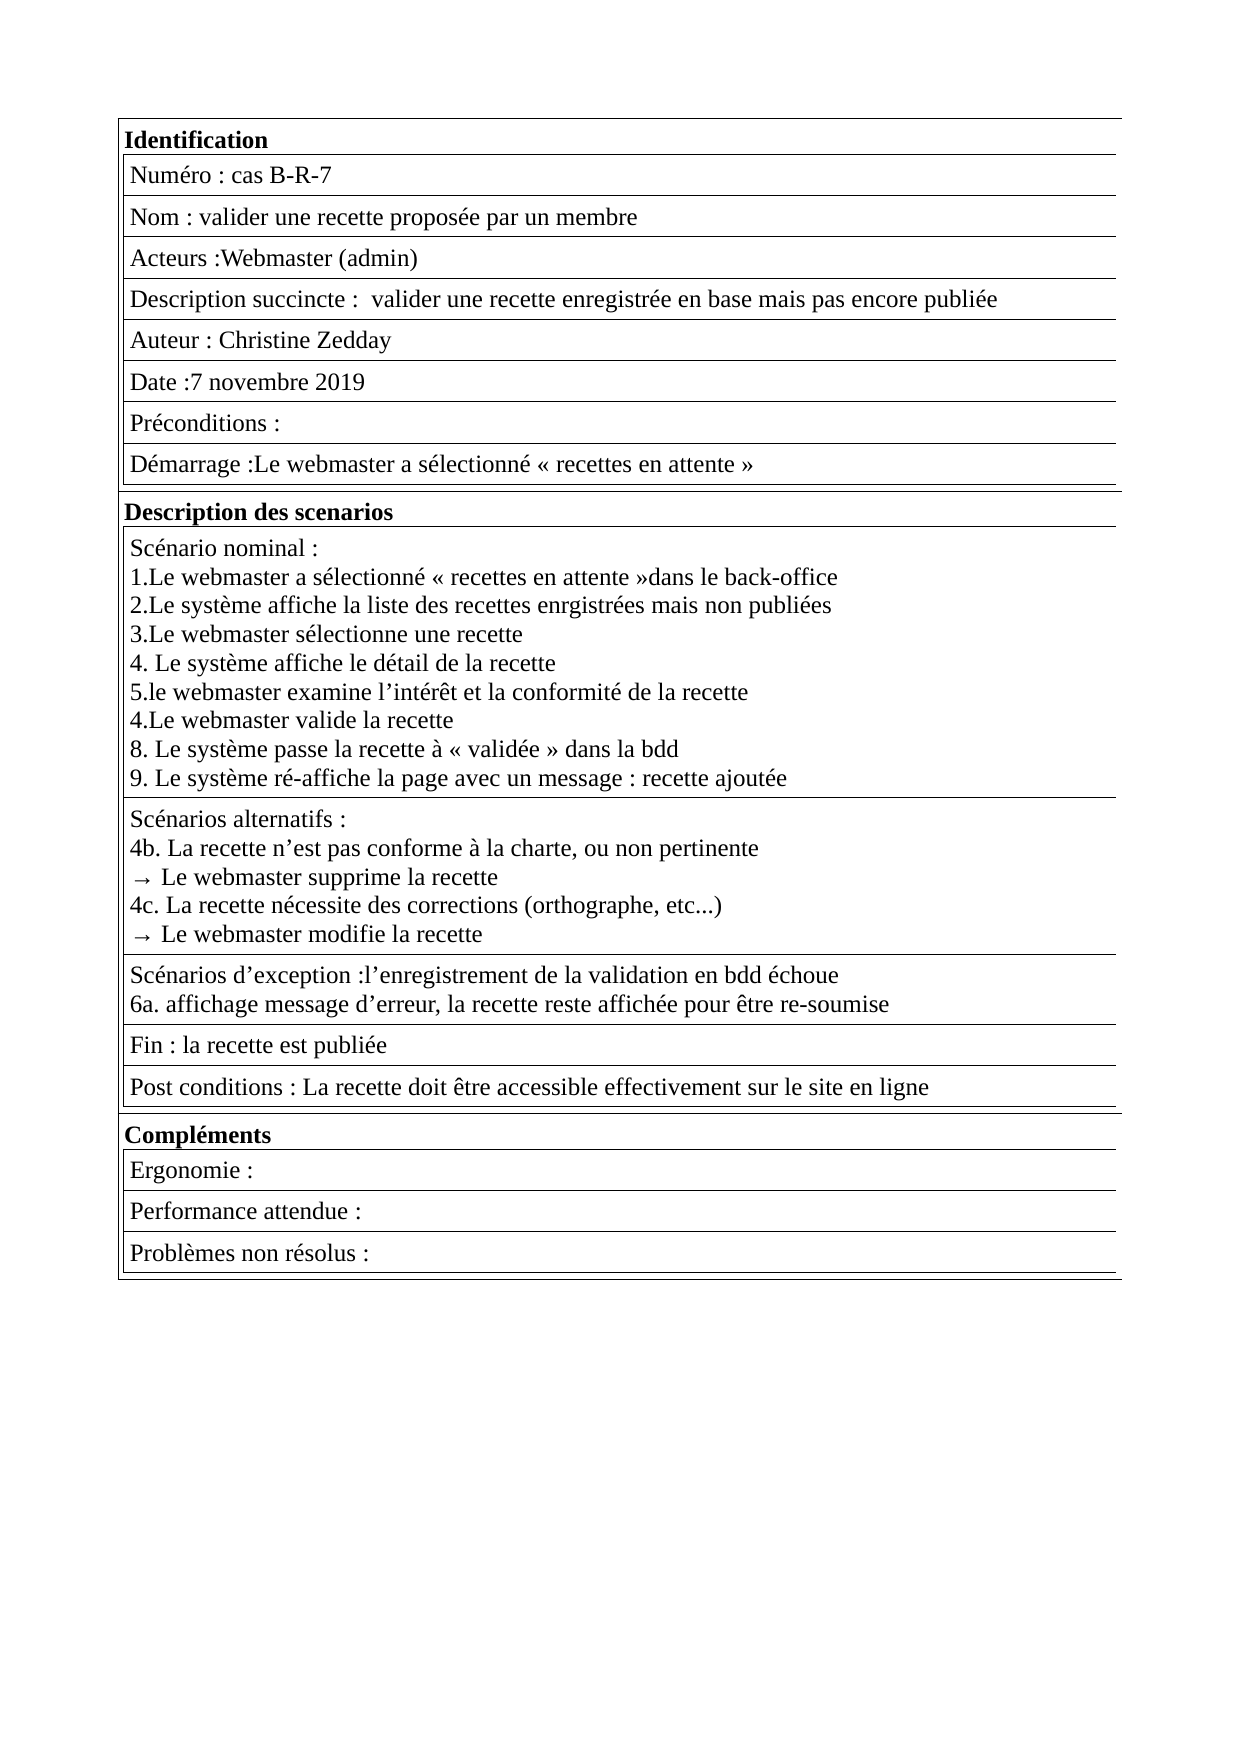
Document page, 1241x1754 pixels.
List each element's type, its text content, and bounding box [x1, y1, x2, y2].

table_cell Problèmes non résolus : [124, 1232, 1116, 1272]
table_header Numéro : cas B-R-7 [124, 155, 1116, 195]
table_header Scénario nominal : 1.Le webmaster a sélectionné « recettes en attente »dans le back-office 2.Le système affiche la liste des recettes enrgistrées mais non publiées 3.Le webmaster sélectionne une recette 4. Le système affiche le détail de la recette 5.le webmaster examine l’intérêt et la conformité de la recette 4.Le webmaster valide la recette 8. Le système passe la recette à « validée » dans la bdd 9. Le système ré-affiche la page avec un message : recette ajoutée [124, 527, 1116, 797]
table_cell Scénarios d’exception :l’enregistrement de la validation en bdd échoue 6a. affichage message d’erreur, la recette reste affichée pour être re-soumise [124, 955, 1116, 1023]
table_cell Post conditions : La recette doit être accessible effectivement sur le site en ligne [124, 1066, 1116, 1106]
table_cell Fin : la recette est publiée [124, 1025, 1116, 1065]
table_cell Compléments [119, 1114, 1122, 1279]
table_header Ergonomie : [124, 1150, 1116, 1190]
table_cell Auteur : Christine Zedday [124, 320, 1116, 360]
table_cell Préconditions : [124, 402, 1116, 442]
table_cell Acteurs :Webmaster (admin) [124, 237, 1116, 277]
table_cell Démarrage :Le webmaster a sélectionné « recettes en attente » [124, 444, 1116, 484]
table_header Identification [119, 119, 1122, 491]
table_cell Scénarios alternatifs : 4b. La recette n’est pas conforme à la charte, ou non pertinente → Le webmaster supprime la recette 4c. La recette nécessite des corrections (orthographe, etc...) → Le webmaster modifie la recette [124, 798, 1116, 953]
table_cell Description des scenarios [119, 492, 1122, 1113]
table_cell Description succincte : valider une recette enregistrée en base mais pas encore publiée [124, 279, 1116, 319]
table_cell Nom : valider une recette proposée par un membre [124, 196, 1116, 236]
table_cell Date :7 novembre 2019 [124, 361, 1116, 401]
table_cell Performance attendue : [124, 1191, 1116, 1231]
